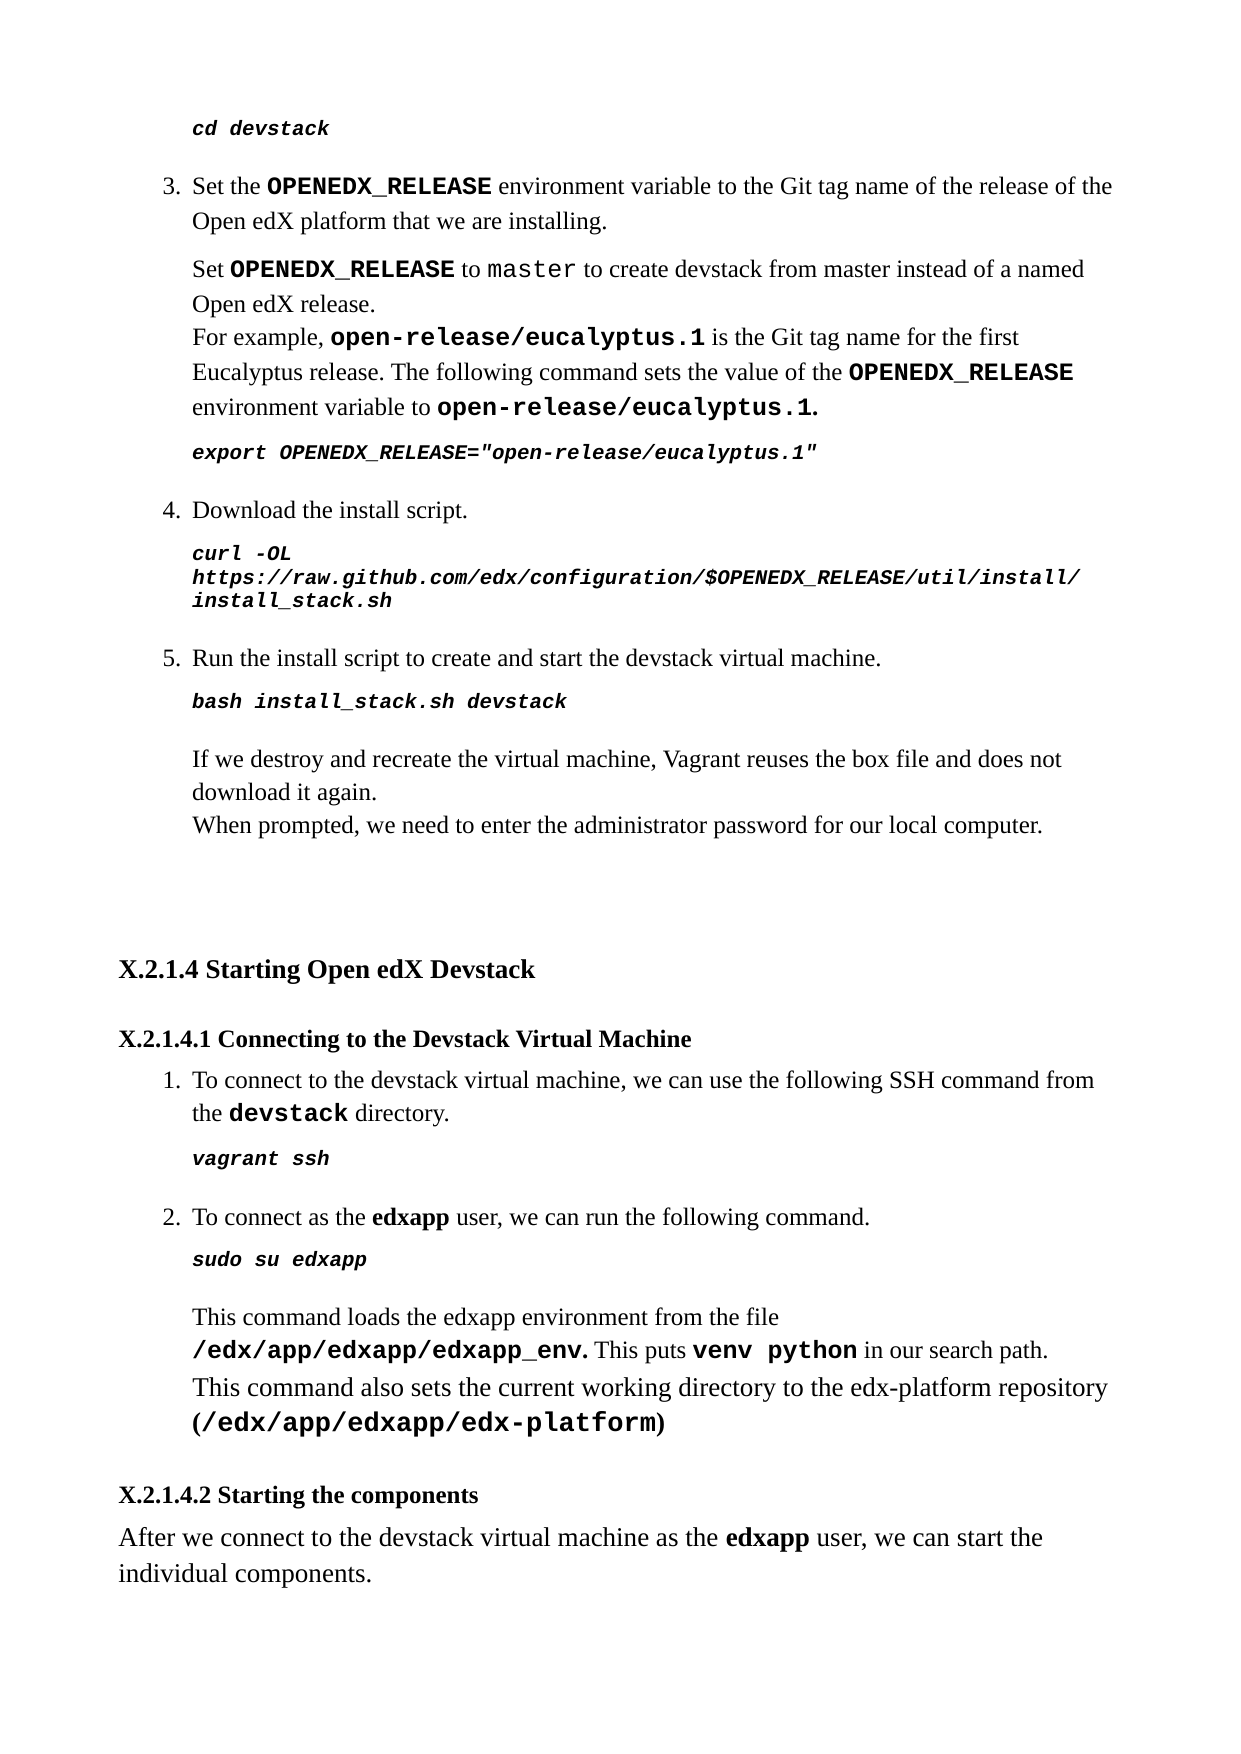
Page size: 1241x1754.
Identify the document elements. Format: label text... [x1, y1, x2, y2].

list To connect to the devstack virtual machine, we can use the following SSH command from the devstack directory. [162, 1065, 1122, 1129]
text X.2.1.4 Starting Open edX Devstack [118, 953, 1122, 984]
list curl -OL https://raw.github.com/edx/configuration/$OPENEDX_RELEASE/util/install/install_stack.sh [162, 543, 1122, 614]
list Set OPENEDX_RELEASE to master to create devstack from master instead of a named Open edX release. For example, open-release/eucalyptus.1 is the Git tag name for the first Eucalyptus release. The following command sets the value of the OPENEDX_RELEASE environment variable to open-release/eucalyptus.1. [162, 254, 1122, 423]
list Set the OPENEDX_RELEASE environment variable to the Git tag name of the release of the Open edX platform that we are installing. [162, 171, 1122, 235]
list bash install_stack.sh devstack [162, 691, 1122, 715]
list This command loads the edxapp environment from the file /edx/app/edxapp/edxapp_env. This puts venv python in our search path. This command also sets the current working directory to the edx-platform repository (/edx/app/edxapp/edx-platform) [162, 1302, 1122, 1440]
list export OPENEDX_RELEASE="open-release/eucalyptus.1" [162, 442, 1122, 466]
list Run the install script to create and start the devstack virtual machine. [162, 643, 1122, 672]
text After we connect to the devstack virtual machine as the edxapp user, we can start the individual components. [118, 1522, 1122, 1588]
list sudo su edxapp [162, 1249, 1122, 1273]
list Download the install script. [162, 495, 1122, 524]
list vagrant ssh [162, 1148, 1122, 1172]
list cd devstack [162, 118, 1122, 142]
subtitle X.2.1.4.1 Connecting to the Devstack Virtual Machine [118, 1024, 1122, 1053]
list If we destroy and recreate the virtual machine, Vagrant reuses the box file and does not download it again. When prompted, we need to enter the administrator password for our local computer. [162, 744, 1122, 839]
subtitle X.2.1.4.2 Starting the components [118, 1480, 1122, 1509]
list To connect as the edxapp user, we can run the following command. [162, 1202, 1122, 1230]
